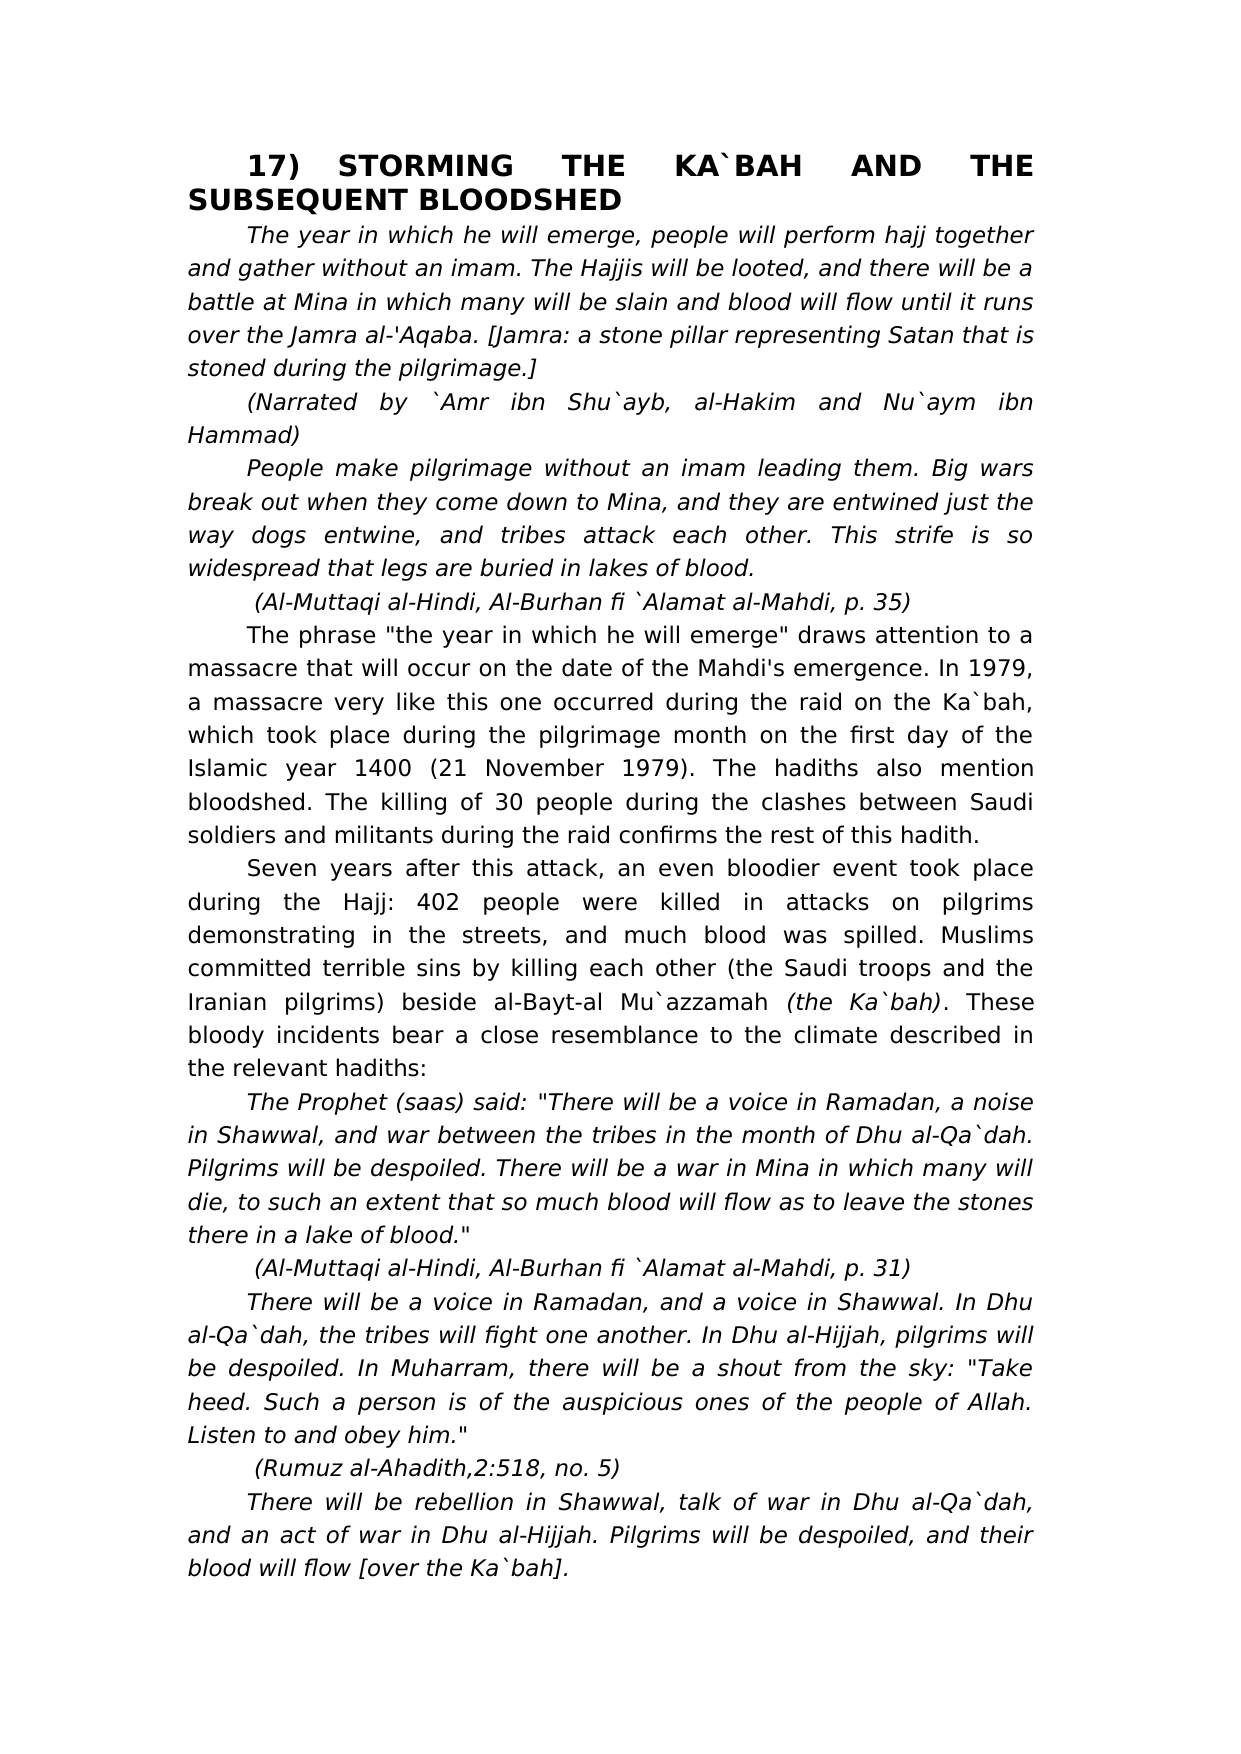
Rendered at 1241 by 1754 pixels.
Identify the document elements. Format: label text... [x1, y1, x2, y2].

text The year in which he will emerge, people will perform hajj together and gather without an imam. The Hajjis will be looted, and there will be a battle at Mina in which many will be slain and blood will flow until it runs over the Jamra al-'Aqaba. [Jamra: a stone pillar representing Satan that is stoned during the pilgrimage.] [187, 217, 1035, 383]
text The Prophet (saas) said: "There will be a voice in Ramadan, a noise in Shawwal, and war between the tribes in the month of Dhu al-Qa`dah. Pilgrims will be despoiled. There will be a war in Mina in which many will die, to such an extent that so much blood will flow as to leave the stones there in a lake of blood." [187, 1083, 1035, 1250]
list STORMING THE KA`BAH AND THE SUBSEQUENT BLOODSHED [187, 150, 1035, 217]
text The phrase "the year in which he will emerge" draws attention to a massacre that will occur on the date of the Mahdi's emergence. In 1979, a massacre very like this one occurred during the raid on the Ka`bah, which took place during the pilgrimage month on the first day of the Islamic year 1400 (21 November 1979). The hadiths also mention bloodshed. The killing of 30 people during the clashes between Saudi soldiers and militants during the raid confirms the rest of this hadith. [187, 617, 1035, 850]
text People make pilgrimage without an imam leading them. Big wars break out when they come down to Mina, and they are entwined just the way dogs entwine, and tribes attack each other. This strife is so widespread that legs are buried in lakes of blood. [187, 450, 1035, 583]
text (Rumuz al-Ahadith,2:518, no. 5) [187, 1450, 1035, 1483]
text There will be a voice in Ramadan, and a voice in Shawwal. In Dhu al-Qa`dah, the tribes will fight one another. In Dhu al-Hijjah, pilgrims will be despoiled. In Muharram, there will be a shout from the sky: "Take heed. Such a person is of the auspicious ones of the people of Allah. Listen to and obey him." [187, 1283, 1035, 1450]
text (Narrated by `Amr ibn Shu`ayb, al-Hakim and Nu`aym ibn Hammad) [187, 383, 1035, 450]
text (Al-Muttaqi al-Hindi, Al-Burhan fi `Alamat al-Mahdi, p. 31) [187, 1250, 1035, 1283]
text There will be rebellion in Shawwal, talk of war in Dhu al-Qa`dah, and an act of war in Dhu al-Hijjah. Pilgrims will be despoiled, and their blood will flow [over the Ka`bah]. [187, 1483, 1035, 1583]
text (Al-Muttaqi al-Hindi, Al-Burhan fi `Alamat al-Mahdi, p. 35) [187, 583, 1035, 617]
text Seven years after this attack, an even bloodier event took place during the Hajj: 402 people were killed in attacks on pilgrims demonstrating in the streets, and much blood was spilled. Muslims committed terrible sins by killing each other (the Saudi troops and the Iranian pilgrims) beside al-Bayt-al Mu`azzamah (the Ka`bah). These bloody incidents bear a close resemblance to the climate described in the relevant hadiths: [187, 850, 1035, 1083]
